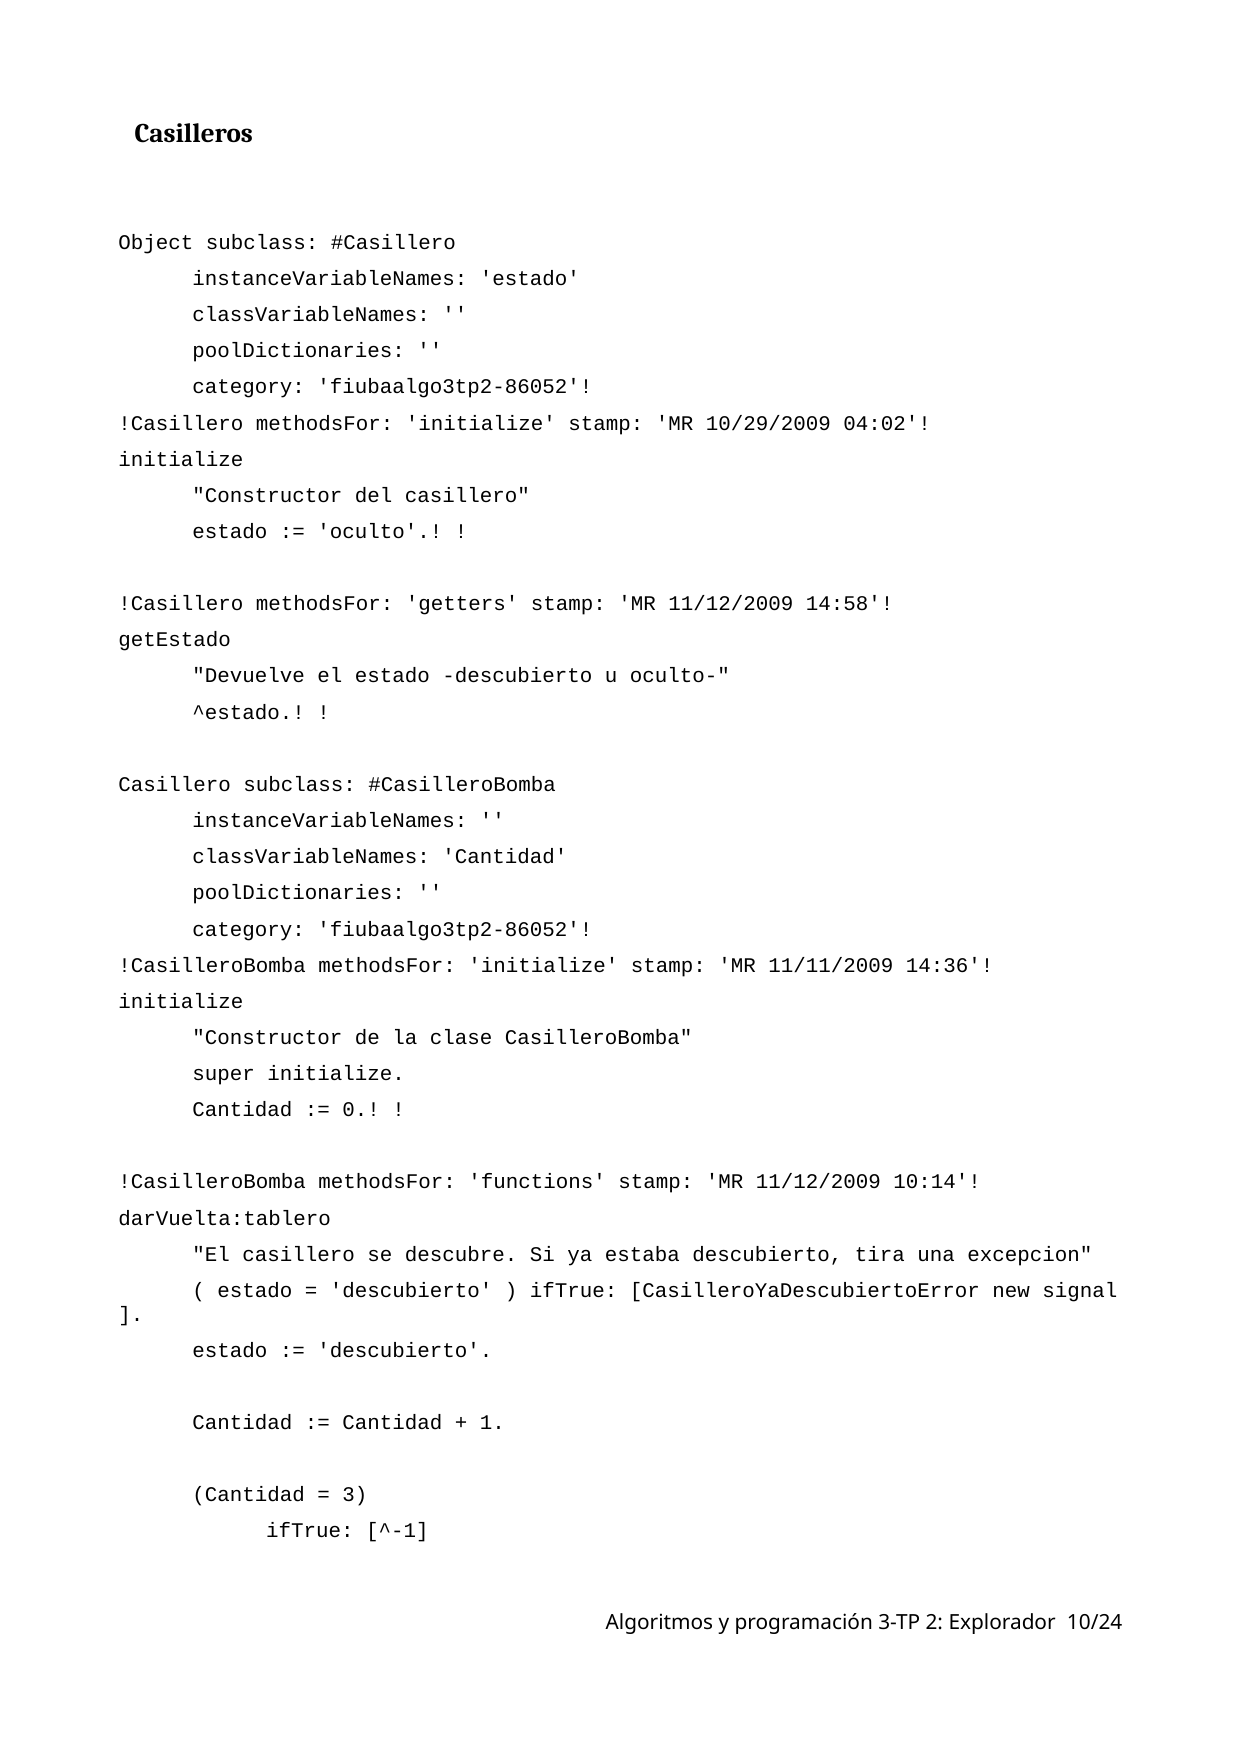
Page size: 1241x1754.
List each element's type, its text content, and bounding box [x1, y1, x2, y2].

text "Constructor de la clase CasilleroBomba" [118, 1027, 1122, 1051]
text category: 'fiubaalgo3tp2-86052'! [118, 918, 1122, 942]
text estado := 'descubierto'. [118, 1340, 1122, 1363]
text category: 'fiubaalgo3tp2-86052'! [118, 376, 1122, 400]
text ( estado = 'descubierto' ) ifTrue: [CasilleroYaDescubiertoError new signal ]. [118, 1280, 1122, 1327]
text !Casillero methodsFor: 'initialize' stamp: 'MR 10/29/2009 04:02'! [118, 412, 1122, 436]
text "El casillero se descubre. Si ya estaba descubierto, tira una excepcion" [118, 1244, 1122, 1267]
text initialize [118, 991, 1122, 1014]
text !CasilleroBomba methodsFor: 'functions' stamp: 'MR 11/12/2009 10:14'! [118, 1172, 1122, 1195]
text estado := 'oculto'.! ! [118, 521, 1122, 544]
text ^estado.! ! [118, 702, 1122, 725]
text "Constructor del casillero" [118, 485, 1122, 508]
text classVariableNames: 'Cantidad' [118, 846, 1122, 870]
text (Cantidad = 3) [118, 1484, 1122, 1508]
text !Casillero methodsFor: 'getters' stamp: 'MR 11/12/2009 14:58'! [118, 593, 1122, 617]
text getEstado [118, 629, 1122, 653]
text !CasilleroBomba methodsFor: 'initialize' stamp: 'MR 11/11/2009 14:36'! [118, 955, 1122, 978]
text darVuelta:tablero [118, 1208, 1122, 1231]
subtitle Casilleros [118, 118, 1122, 151]
text ifTrue: [^-1] [118, 1521, 1122, 1544]
text classVariableNames: '' [118, 304, 1122, 328]
text poolDictionaries: '' [118, 340, 1122, 364]
text instanceVariableNames: 'estado' [118, 268, 1122, 292]
text Cantidad := Cantidad + 1. [118, 1412, 1122, 1436]
text Cantidad := 0.! ! [118, 1099, 1122, 1123]
text initialize [118, 449, 1122, 472]
text Casillero subclass: #CasilleroBomba [118, 774, 1122, 798]
text super initialize. [118, 1063, 1122, 1087]
text Object subclass: #Casillero [118, 232, 1122, 255]
text "Devuelve el estado -descubierto u oculto-" [118, 666, 1122, 689]
text instanceVariableNames: '' [118, 810, 1122, 834]
text poolDictionaries: '' [118, 882, 1122, 906]
